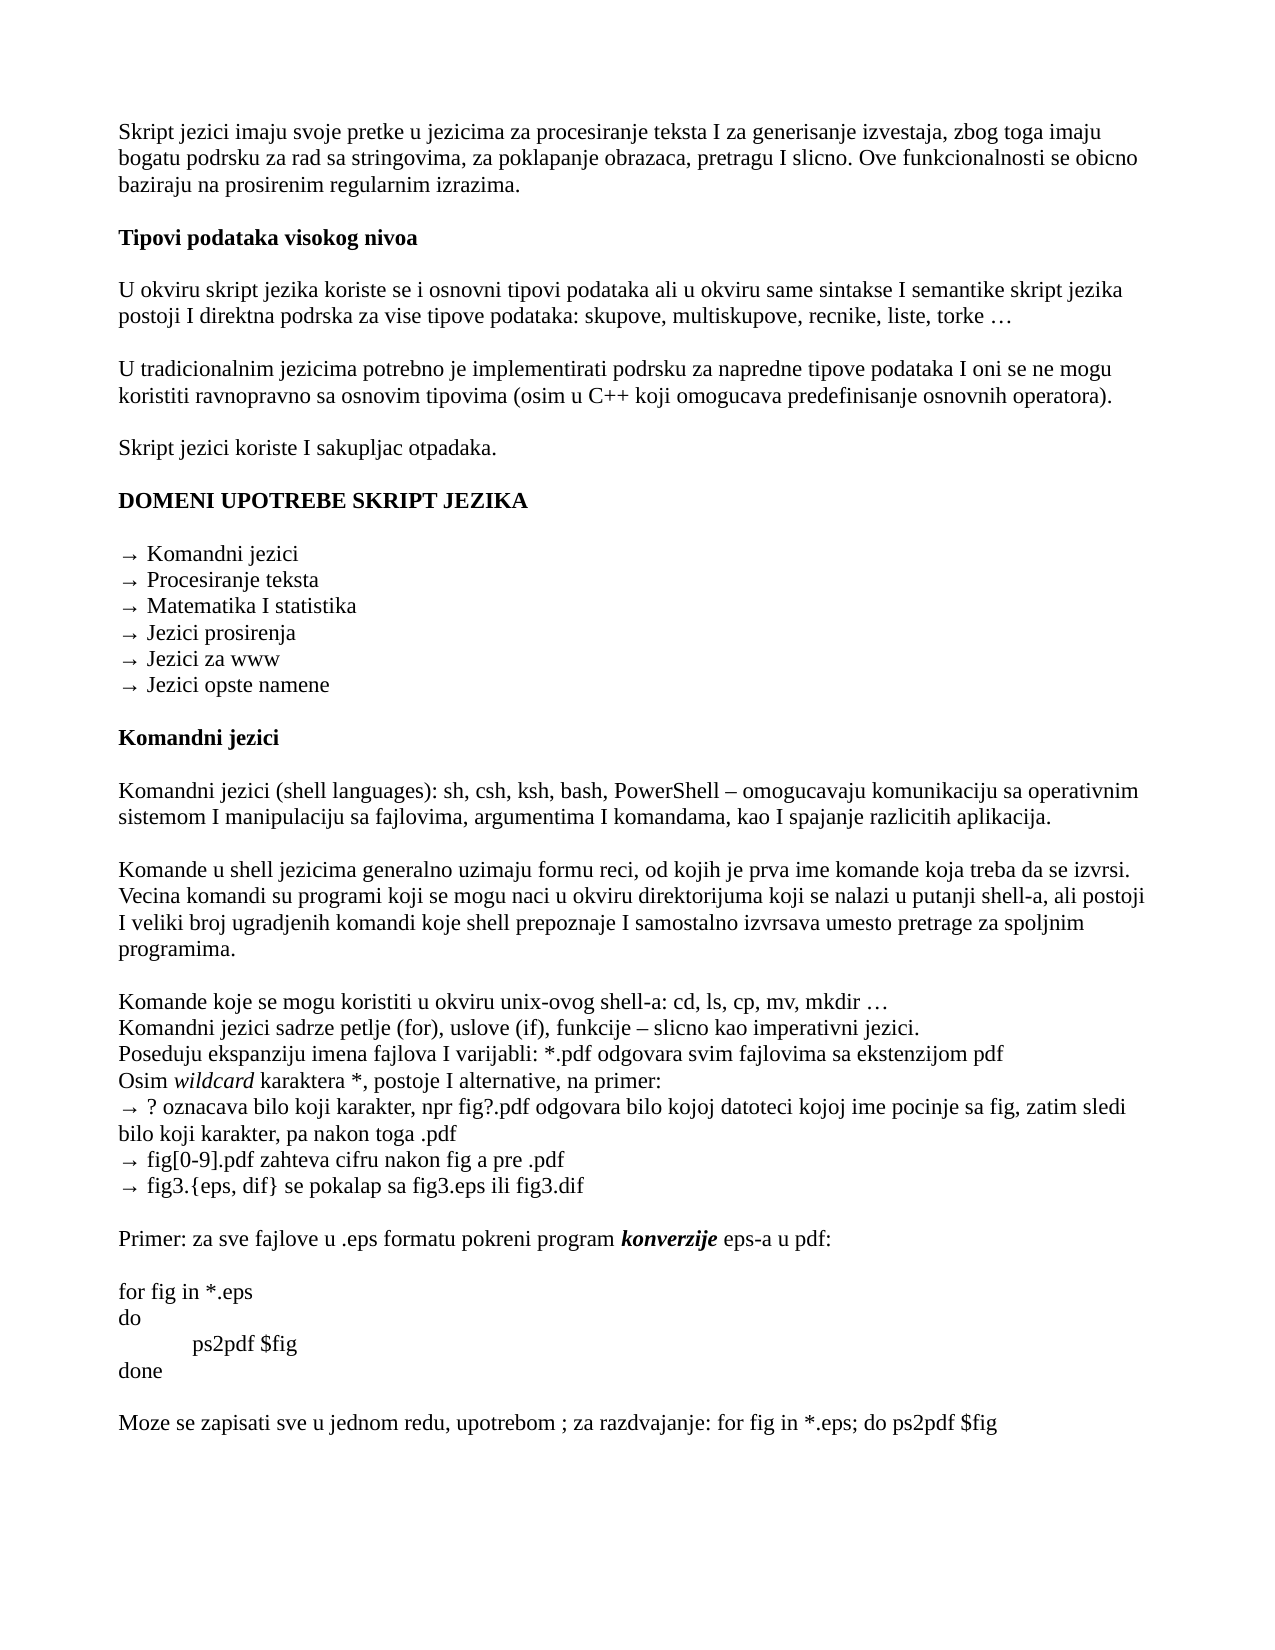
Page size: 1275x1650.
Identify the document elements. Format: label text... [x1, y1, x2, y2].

text → Matematika I statistika [118, 592, 1157, 619]
text Tipovi podataka visokog nivoa [118, 223, 1157, 250]
text U okviru skript jezika koriste se i osnovni tipovi podataka ali u okviru same sintakse I semantike skript jezika postoji I direktna podrska za vise tipove podataka: skupove, multiskupove, recnike, liste, torke … [118, 276, 1157, 329]
text Osim wildcard karaktera *, postoje I alternative, na primer: [118, 1067, 1157, 1093]
text Komande u shell jezicima generalno uzimaju formu reci, od kojih je prva ime komande koja treba da se izvrsi. Vecina komandi su programi koji se mogu naci u okviru direktorijuma koji se nalazi u putanji shell-a, ali postoji I veliki broj ugradjenih komandi koje shell prepoznaje I samostalno izvrsava umesto pretrage za spoljnim programima. [118, 856, 1157, 961]
text Primer: za sve fajlove u .eps formatu pokreni program konverzije eps-a u pdf: [118, 1225, 1157, 1251]
text Komandni jezici (shell languages): sh, csh, ksh, bash, PowerShell – omogucavaju komunikaciju sa operativnim sistemom I manipulaciju sa fajlovima, argumentima I komandama, kao I spajanje razlicitih aplikacija. [118, 777, 1157, 830]
text do [118, 1304, 1157, 1330]
text Poseduju ekspanziju imena fajlova I varijabli: *.pdf odgovara svim fajlovima sa ekstenzijom pdf [118, 1041, 1157, 1067]
text for fig in *.eps [118, 1278, 1157, 1304]
text Komandni jezici [118, 724, 1157, 751]
text → Komandni jezici [118, 540, 1157, 566]
text → Jezici za www [118, 645, 1157, 672]
text DOMENI UPOTREBE SKRIPT JEZIKA [118, 487, 1157, 513]
text done [118, 1357, 1157, 1383]
text → fig[0-9].pdf zahteva cifru nakon fig a pre .pdf [118, 1146, 1157, 1172]
text U tradicionalnim jezicima potrebno je implementirati podrsku za napredne tipove podataka I oni se ne mogu koristiti ravnopravno sa osnovim tipovima (osim u C++ koji omogucava predefinisanje osnovnih operatora). [118, 355, 1157, 408]
text → fig3.{eps, dif} se pokalap sa fig3.eps ili fig3.dif [118, 1172, 1157, 1199]
text → Jezici opste namene [118, 672, 1157, 698]
text Skript jezici imaju svoje pretke u jezicima za procesiranje teksta I za generisanje izvestaja, zbog toga imaju bogatu podrsku za rad sa stringovima, za poklapanje obrazaca, pretragu I slicno. Ove funkcionalnosti se obicno baziraju na prosirenim regularnim izrazima. [118, 118, 1157, 197]
text ps2pdf $fig [118, 1330, 1157, 1357]
text → Jezici prosirenja [118, 619, 1157, 645]
text → ? oznacava bilo koji karakter, npr fig?.pdf odgovara bilo kojoj datoteci kojoj ime pocinje sa fig, zatim sledi bilo koji karakter, pa nakon toga .pdf [118, 1093, 1157, 1146]
text Skript jezici koriste I sakupljac otpadaka. [118, 434, 1157, 461]
text Moze se zapisati sve u jednom redu, upotrebom ; za razdvajanje: for fig in *.eps; do ps2pdf $fig [118, 1409, 1157, 1436]
text Komandni jezici sadrze petlje (for), uslove (if), funkcije – slicno kao imperativni jezici. [118, 1014, 1157, 1041]
text → Procesiranje teksta [118, 566, 1157, 592]
text Komande koje se mogu koristiti u okviru unix-ovog shell-a: cd, ls, cp, mv, mkdir … [118, 988, 1157, 1014]
